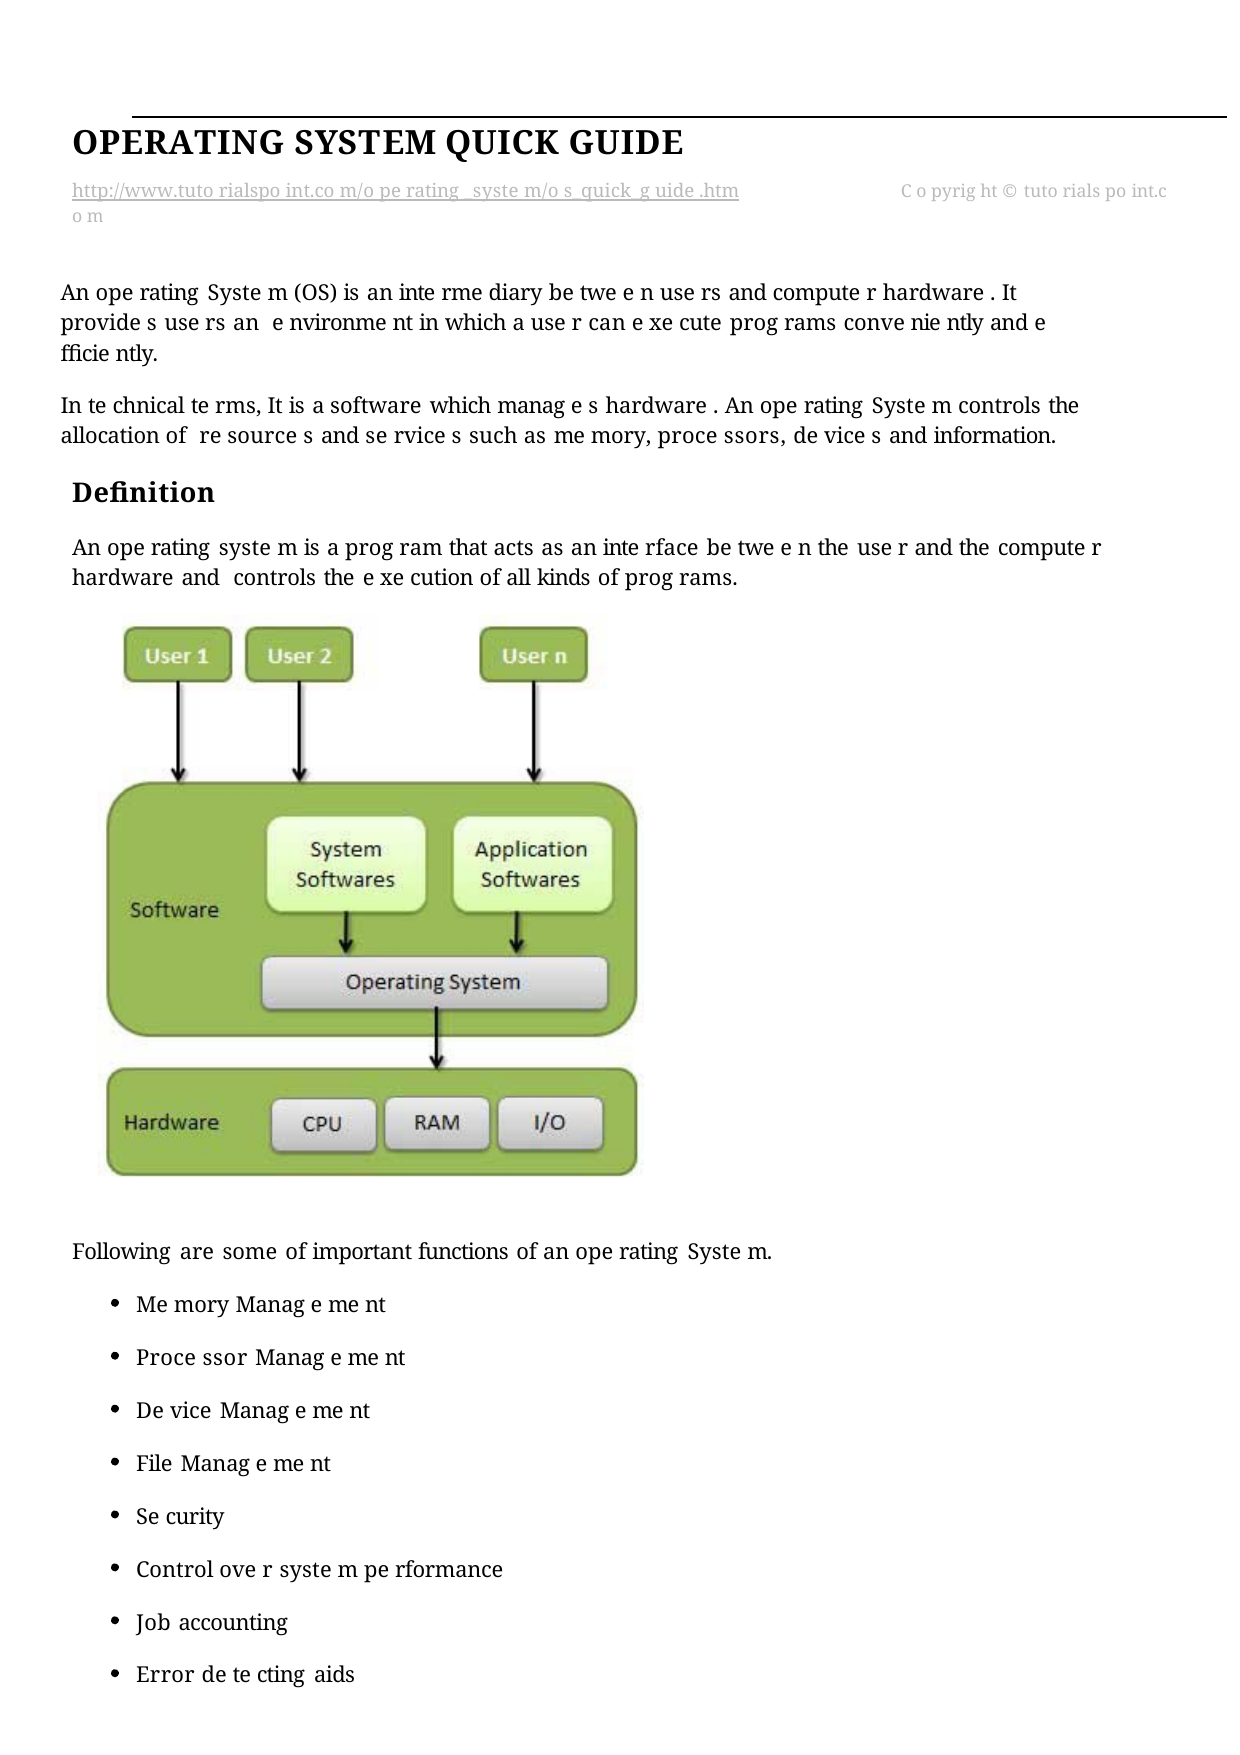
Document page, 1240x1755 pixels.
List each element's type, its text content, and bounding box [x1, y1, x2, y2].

text An ope rating Syste m (OS) is an inte rme diary be twe e n use rs and compute r hardware . It provide s use rs an e nvironme nt in which a use r can e xe cute prog rams conve nie ntly and e fficie ntly. [60, 277, 1098, 367]
text Proce ssor Manag e me nt [136, 1342, 1179, 1372]
text http://www.tuto rialspo int.co m/o pe rating _syste m/o s_quick_g uide .htm C o pyrig ht © tuto rials po int.c o m [72, 178, 1179, 227]
text Se curity [136, 1501, 1179, 1531]
subtitle Definition [72, 473, 1179, 510]
subtitle OPERATING SYSTEM QUICK GUIDE [72, 73, 1179, 164]
text Job accounting [136, 1607, 1179, 1636]
text Following are some of important functions of an ope rating Syste m. [72, 1236, 1179, 1266]
text Control ove r syste m pe rformance [136, 1554, 1179, 1583]
text Me mory Manag e me nt [136, 1289, 1179, 1319]
text An ope rating syste m is a prog ram that acts as an inte rface be twe e n the use r and the compute r hardware and controls the e xe cution of all kinds of prog rams. [72, 532, 1179, 592]
text Error de te cting aids [136, 1659, 1179, 1689]
text File Manag e me nt [136, 1448, 1179, 1478]
text De vice Manag e me nt [136, 1395, 1179, 1425]
text In te chnical te rms, It is a software which manag e s hardware . An ope rating Syste m controls the allocation of re source s and se rvice s such as me mory, proce ssors, de vice s and information. [60, 390, 1098, 450]
